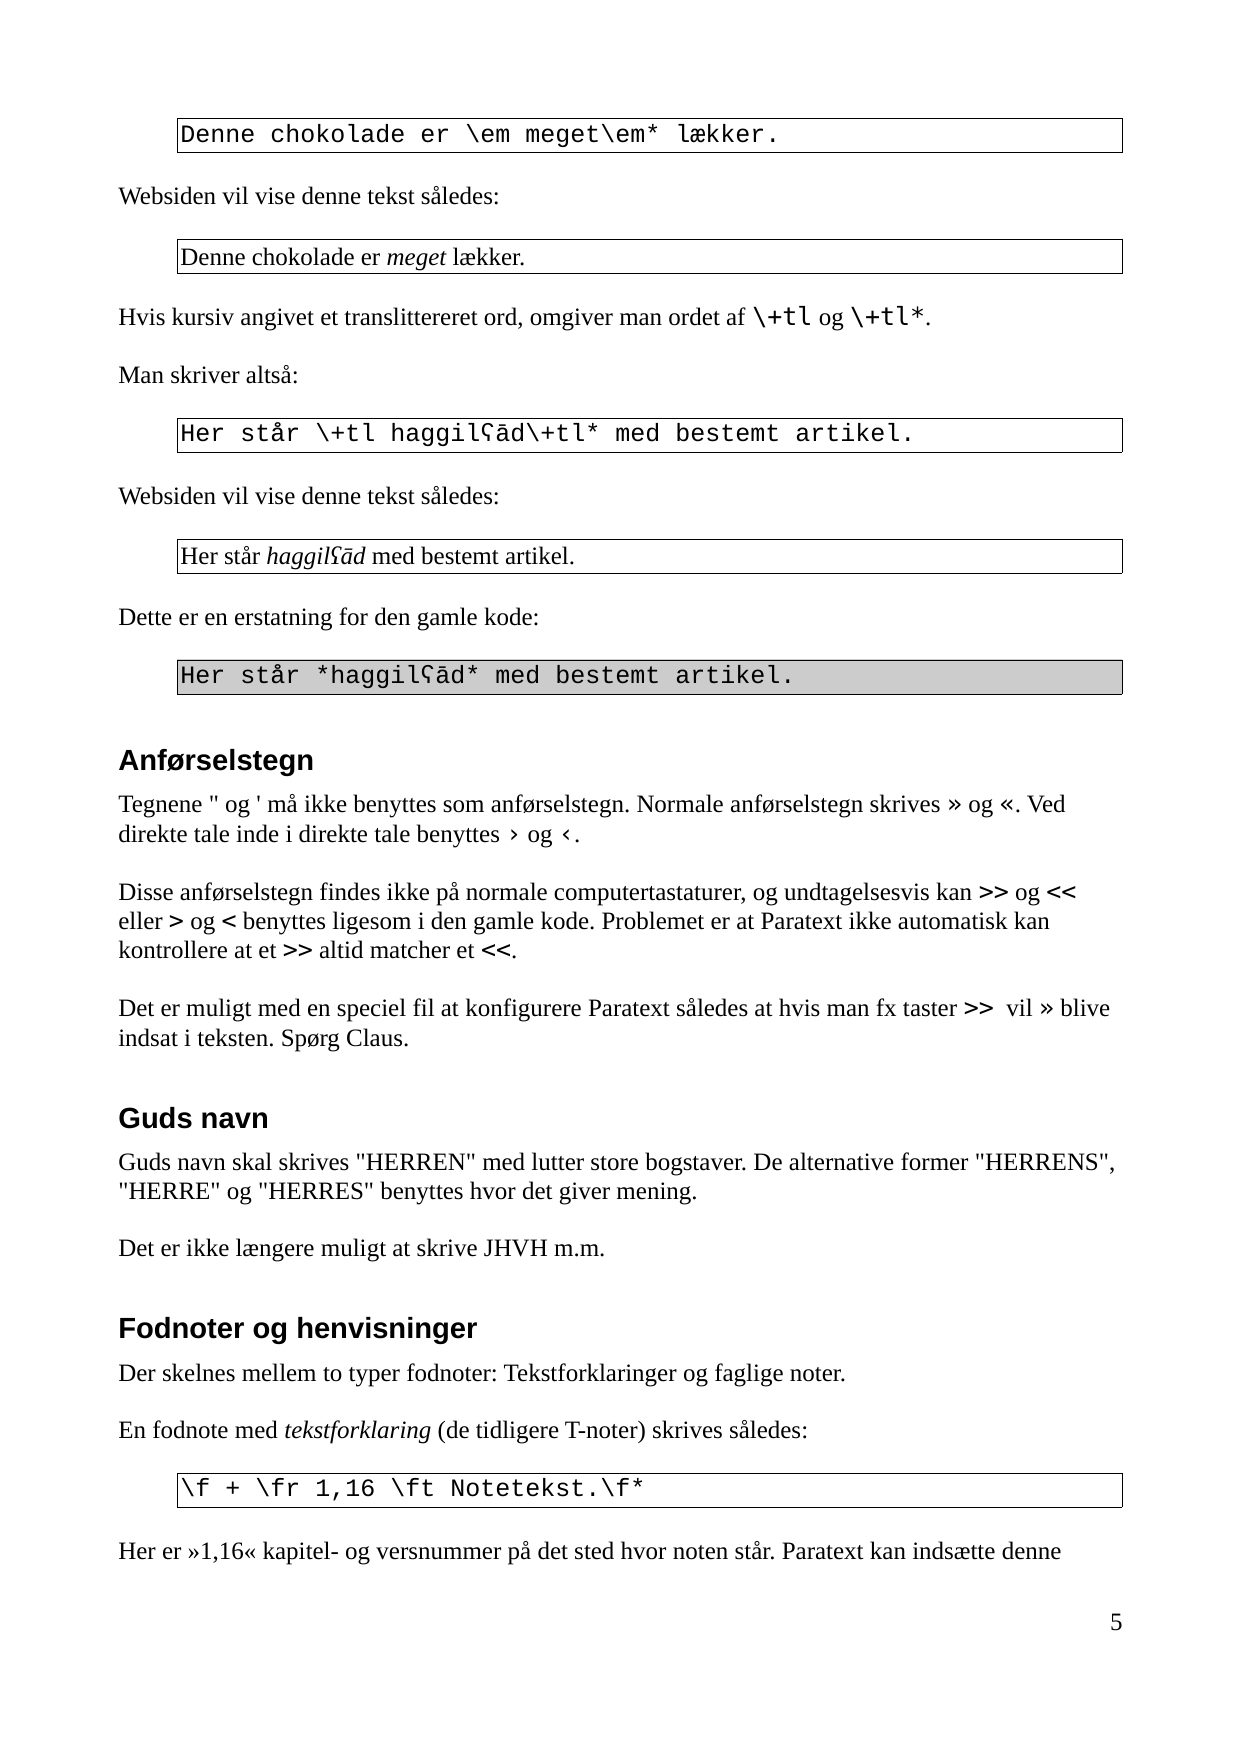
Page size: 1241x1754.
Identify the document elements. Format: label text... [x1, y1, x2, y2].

text Hvis kursiv angivet et translittereret ord, omgiver man ordet af \+tl og \+tl*. [118, 302, 1122, 332]
text Her står \+tl haggilʕād\+tl* med bestemt artikel. [178, 419, 1122, 452]
text Tegnene " og ' må ikke benyttes som anførselstegn. Normale anførselstegn skrives » og «. Ved direkte tale inde i direkte tale benyttes › og ‹. [118, 789, 1122, 848]
text Der skelnes mellem to typer fodnoter: Tekstforklaringer og faglige noter. [118, 1358, 1122, 1386]
text Denne chokolade er \em meget\em* lækker. [178, 119, 1122, 152]
text Her står haggilʕād med bestemt artikel. [178, 540, 1122, 573]
text Det er muligt med en speciel fil at konfigurere Paratext således at hvis man fx taster >> vil » blive indsat i teksten. Spørg Claus. [118, 993, 1122, 1051]
text Det er ikke længere muligt at skrive JHVH m.m. [118, 1233, 1122, 1262]
subtitle Anførselstegn [118, 743, 1122, 777]
subtitle Fodnoter og henvisninger [118, 1312, 1122, 1345]
text Her er »1,16« kapitel- og versnummer på det sted hvor noten står. Paratext kan indsætte denne [118, 1536, 1122, 1564]
text Denne chokolade er meget lækker. [178, 240, 1122, 273]
text Guds navn skal skrives "HERREN" med lutter store bogstaver. De alternative former "HERRENS", "HERRE" og "HERRES" benyttes hvor det giver mening. [118, 1147, 1122, 1204]
text En fodnote med tekstforklaring (de tidligere T-noter) skrives således: [118, 1415, 1122, 1444]
subtitle Guds navn [118, 1101, 1122, 1134]
text Websiden vil vise denne tekst således: [118, 181, 1122, 210]
text Websiden vil vise denne tekst således: [118, 481, 1122, 510]
text Disse anførselstegn findes ikke på normale computertastaturer, og undtagelsesvis kan >> og << eller > og < benyttes ligesom i den gamle kode. Problemet er at Paratext ikke automatisk kan kontrollere at et >> altid matcher et <<. [118, 877, 1122, 964]
text \f + \fr 1,16 \ft Notetekst.\f* [178, 1474, 1122, 1507]
text Her står *haggilʕād* med bestemt artikel. [178, 661, 1122, 694]
text Man skriver altså: [118, 360, 1122, 389]
text Dette er en erstatning for den gamle kode: [118, 602, 1122, 631]
